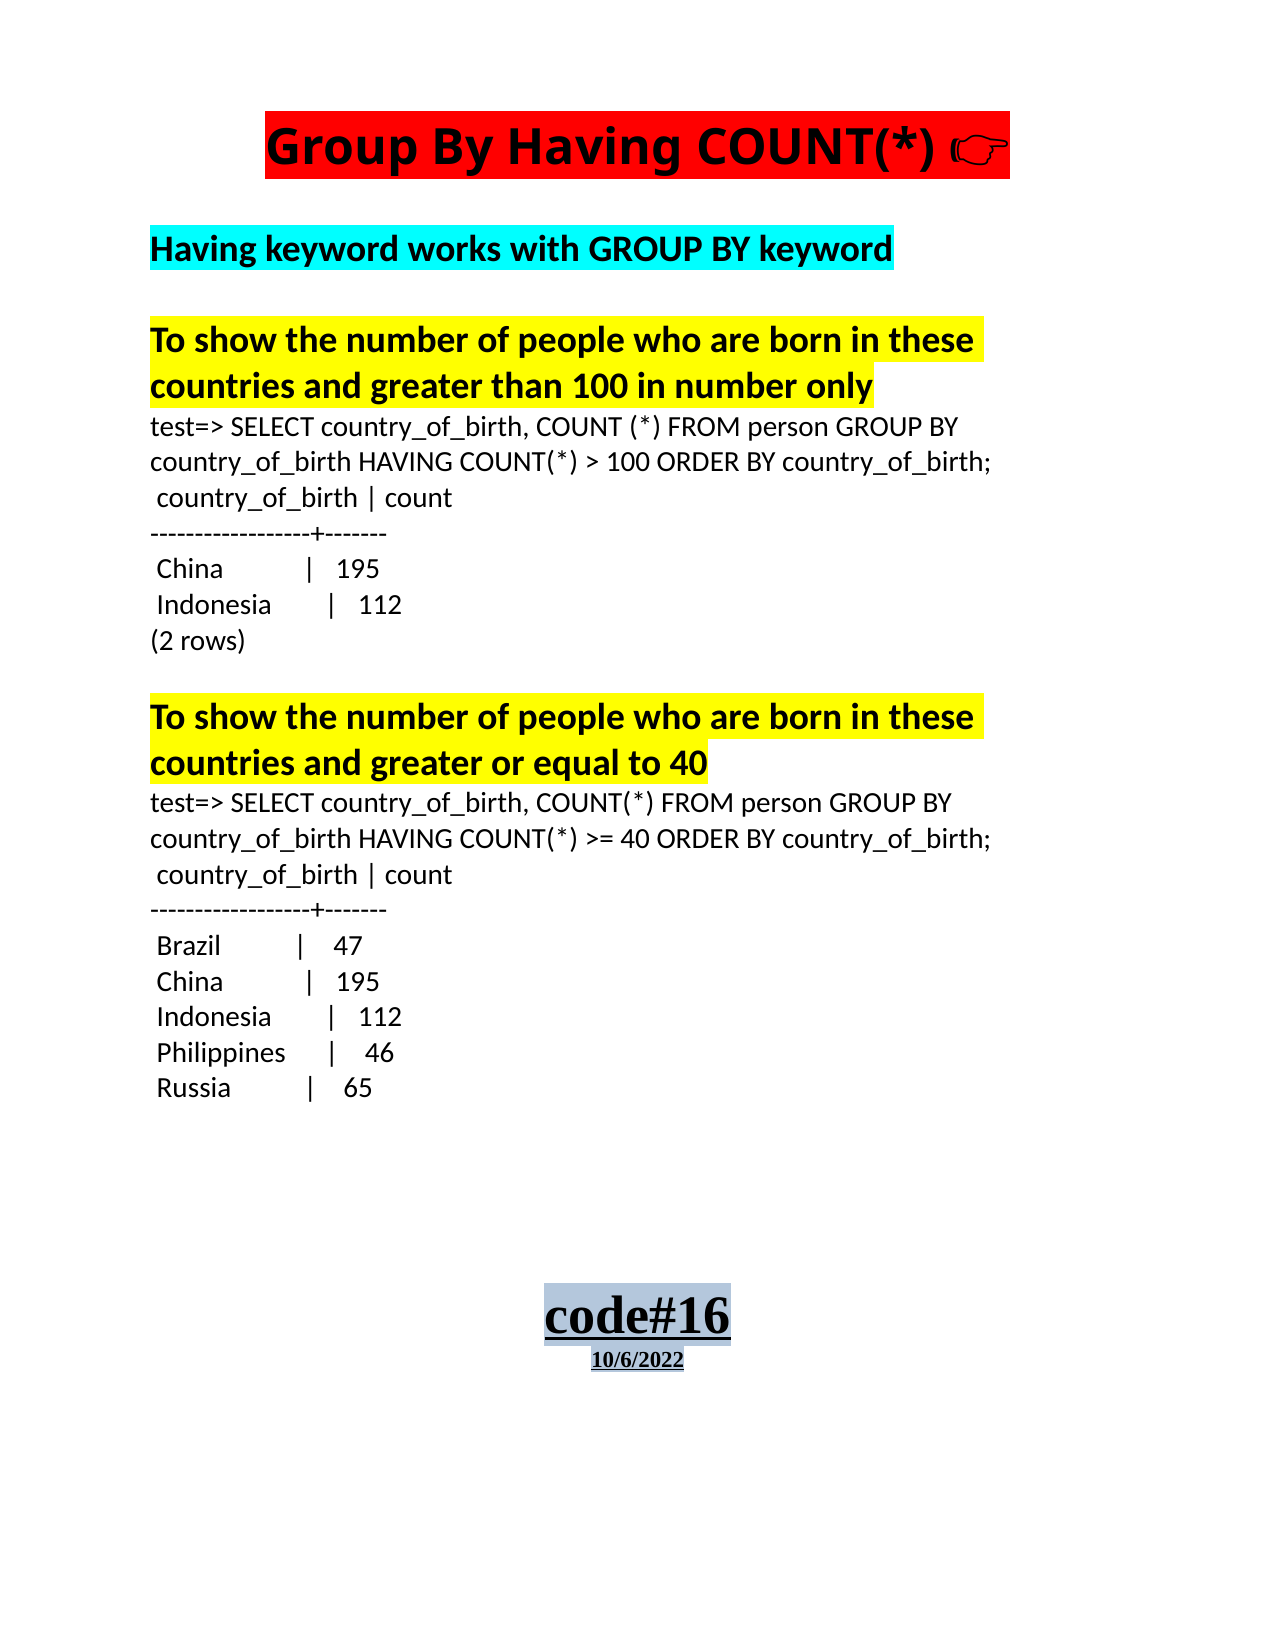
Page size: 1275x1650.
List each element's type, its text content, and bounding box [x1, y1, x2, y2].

text Having keyword works with GROUP BY keyword [150, 224, 1125, 270]
text To show the number of people who are born in these countries and greater or equal to 40 [150, 693, 1125, 784]
text (2 rows) [150, 622, 1125, 657]
text China | 195 [150, 963, 1125, 998]
text country_of_birth | count [150, 479, 1125, 515]
text ------------------+------- [150, 891, 1125, 927]
text Brazil | 47 [150, 927, 1125, 963]
text China | 195 [150, 550, 1125, 586]
text Indonesia | 112 [150, 586, 1125, 622]
text test=> SELECT country_of_birth, COUNT(*) FROM person GROUP BY country_of_birth HAVING COUNT(*) >= 40 ORDER BY country_of_birth; [150, 784, 1125, 856]
text Philippines | 46 [150, 1034, 1125, 1069]
text ------------------+------- [150, 515, 1125, 550]
text country_of_birth | count [150, 856, 1125, 891]
text 10/6/2022 [150, 1346, 1125, 1372]
text Russia | 65 [150, 1069, 1125, 1105]
text To show the number of people who are born in these countries and greater than 100 in number only [150, 316, 1125, 408]
text Indonesia | 112 [150, 998, 1125, 1034]
text code#16 [150, 1283, 1125, 1346]
text Group By Having COUNT(*) 👉 [150, 111, 1125, 179]
text test=> SELECT country_of_birth, COUNT (*) FROM person GROUP BY country_of_birth HAVING COUNT(*) > 100 ORDER BY country_of_birth; [150, 408, 1125, 479]
